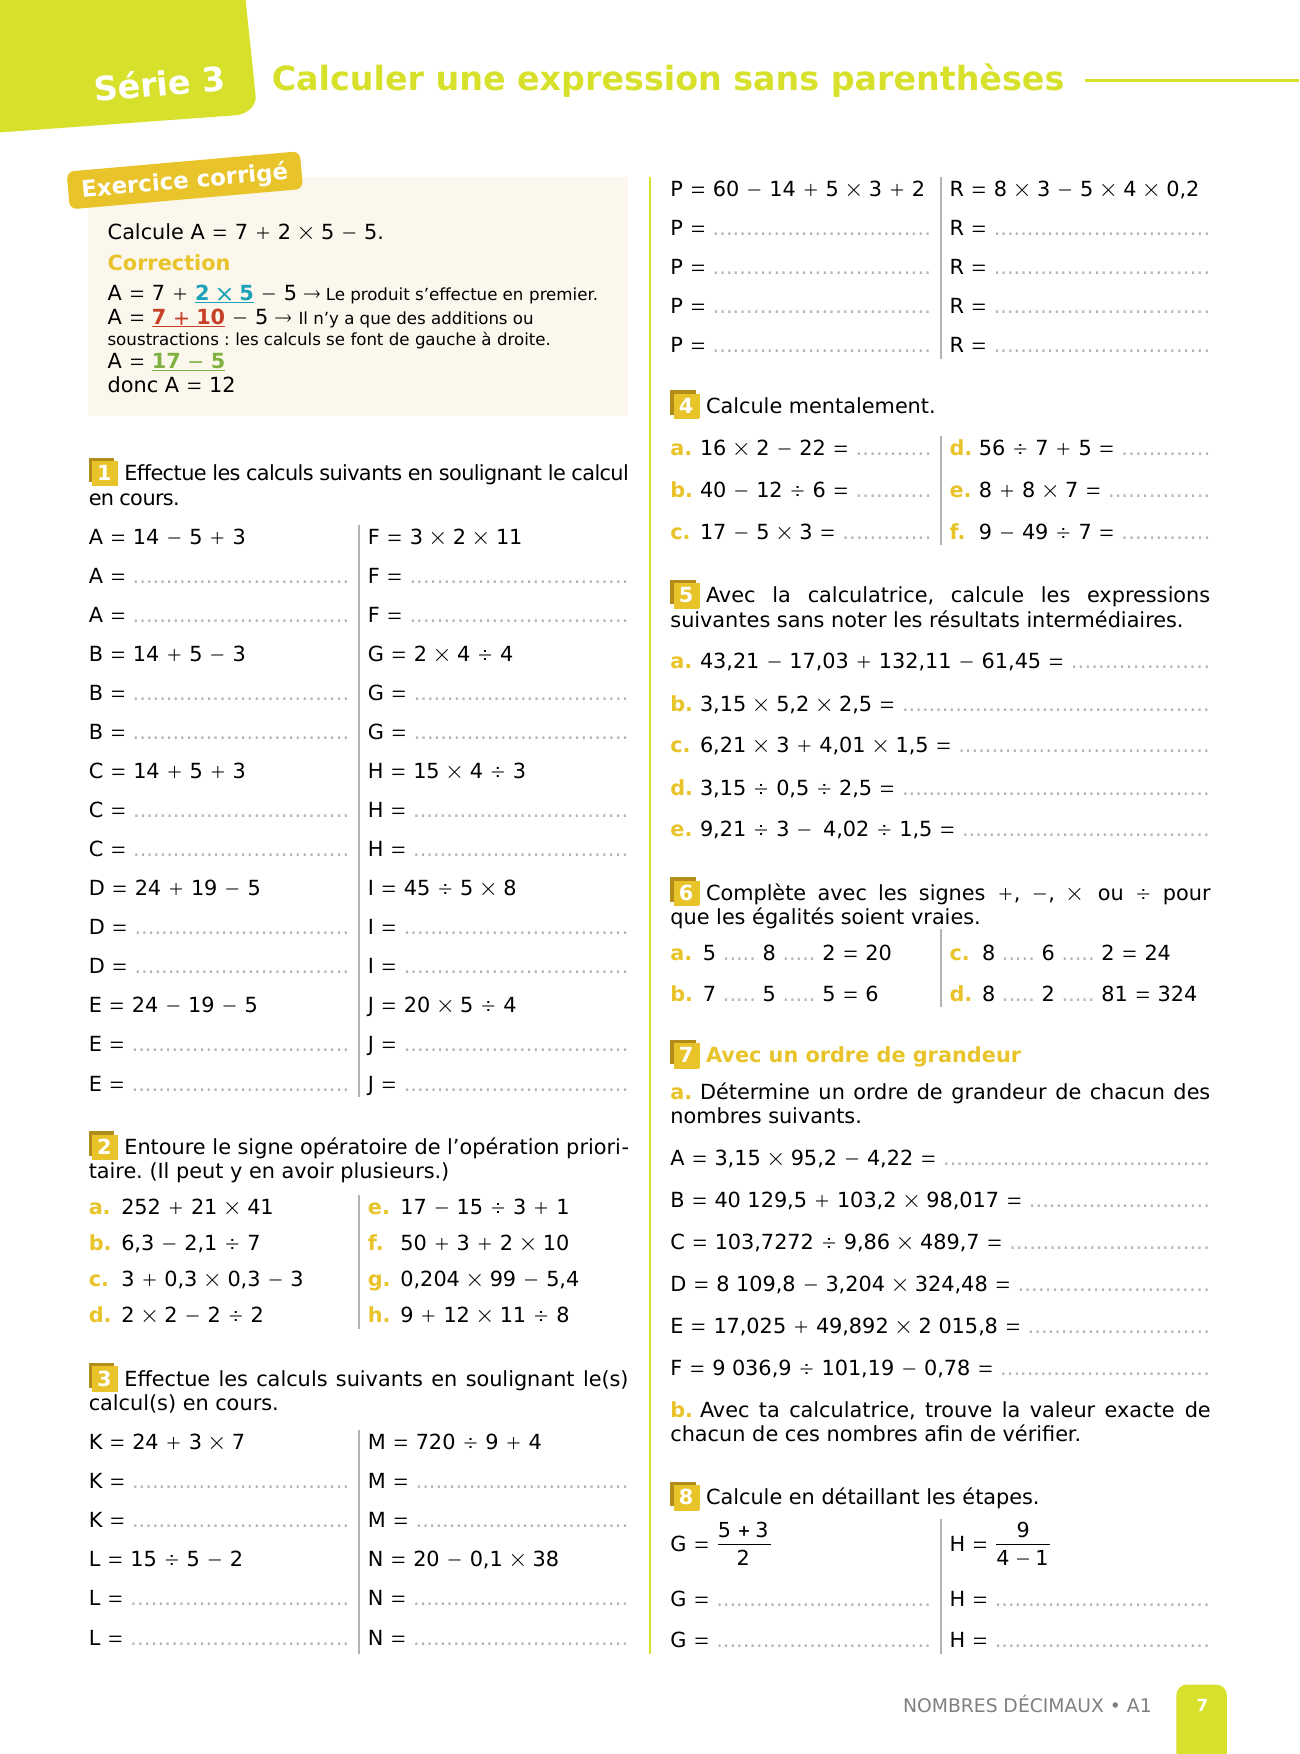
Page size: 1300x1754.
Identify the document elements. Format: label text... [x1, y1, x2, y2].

list 3  0,3 × 0,3 − 3 [88, 1267, 350, 1292]
text B  14  5 − 3 [88, 642, 350, 666]
subtitle Calcule mentalement. [696, 390, 1211, 418]
list 40 − 12 ÷ 6  [670, 478, 932, 502]
subtitle Avec un ordre de grandeur [696, 1040, 1211, 1068]
text I  [368, 915, 629, 939]
list 8 ..... 6 ..... 2  24 [949, 929, 1211, 965]
text G  [368, 681, 629, 705]
list 252  21 × 41 [88, 1195, 350, 1219]
list 5 ..... 8 ..... 2  20 [670, 929, 932, 965]
list 7 ..... 5 ..... 5  6 [670, 965, 932, 1006]
subtitle Effectue les calculs suivants en soulignant le(s) calcul(s) en cours. [88, 1363, 629, 1415]
subtitle Avec la calculatrice, calcule les expressions suivantes sans noter les résultats intermédiaires. [670, 579, 1211, 632]
text D  [88, 915, 350, 939]
text R  [949, 333, 1211, 358]
text R  [949, 294, 1211, 319]
text C  14  5  3 [88, 759, 350, 783]
text H  [368, 798, 629, 822]
text I  [368, 954, 629, 979]
text F  [368, 603, 629, 627]
text P  [670, 333, 932, 358]
text M  [368, 1508, 629, 1533]
text M  720 ÷ 9  4 [368, 1430, 629, 1454]
text P  [670, 255, 932, 279]
text H  [368, 837, 629, 861]
list 0,204 × 99 − 5,4 [368, 1267, 629, 1292]
text J  [368, 1032, 629, 1057]
text G  2 × 4 ÷ 4 [368, 642, 629, 666]
text I  45 ÷ 5 × 8 [368, 876, 629, 901]
list 17 − 5 × 3  [670, 520, 932, 544]
text N  [368, 1586, 629, 1611]
text G  [670, 1570, 932, 1611]
text K  [88, 1469, 350, 1493]
text E  24 − 19 − 5 [88, 993, 350, 1018]
text R  [949, 255, 1211, 279]
text donc A  12 [107, 373, 609, 397]
text J  [368, 1072, 629, 1096]
list 8 ..... 2 ..... 81  324 [949, 965, 1211, 1006]
text F  9 036,9 ÷ 101,19 − 0,78  [670, 1356, 1211, 1380]
text F  [368, 564, 629, 588]
text L  [88, 1626, 350, 1650]
text B  [88, 720, 350, 744]
text B  40 129,5  103,2 × 98,017  [670, 1188, 1211, 1212]
list 3,15 ÷ 0,5 ÷ 2,5  [670, 776, 1211, 800]
list Avec ta calculatrice, trouve la valeur exacte de chacun de ces nombres afin de vérifier. [670, 1398, 1211, 1446]
text F  3 × 2 × 11 [368, 525, 629, 549]
list 9 − 49 ÷ 7  [949, 520, 1211, 544]
text H  [949, 1611, 1211, 1653]
text C  103,7272 ÷ 9,86 × 489,7  [670, 1230, 1211, 1254]
subtitle Entoure le signe opératoire de l’opération priori­taire. (Il peut y en avoir plusieurs.) [88, 1131, 629, 1183]
list 43,21 − 17,03  132,11 − 61,45  [670, 649, 1211, 674]
text L  15 ÷ 5 − 2 [88, 1547, 350, 1572]
list 8  8 × 7  [949, 478, 1211, 502]
text Correction [107, 251, 609, 275]
text Calcule A  7  2 × 5 − 5. [107, 220, 609, 245]
text L  [88, 1586, 350, 1611]
text A  [88, 603, 350, 627]
text P  [670, 216, 932, 241]
list 3,15 × 5,2 × 2,5  [670, 692, 1211, 716]
text N  20 − 0,1 × 38 [368, 1547, 629, 1572]
text G  [670, 1611, 932, 1653]
text E  [88, 1072, 350, 1096]
list 56 ÷ 7  5  [949, 436, 1211, 460]
text A  3,15 × 95,2 − 4,22  [670, 1146, 1211, 1170]
text H  [949, 1570, 1211, 1611]
subtitle Effectue les calculs suivants en soulignant le calcul en cours. [88, 458, 629, 510]
list G  [670, 1519, 932, 1570]
text D  [88, 954, 350, 979]
list 17 − 15 ÷ 3  1 [368, 1195, 629, 1219]
text A  7  10 − 5  Il n’y a que des additions ou soustractions : les calculs se font de gauche à droite. [107, 305, 609, 349]
text R  8 × 3 − 5 × 4 × 0,2 [949, 177, 1211, 201]
text D  24  19 − 5 [88, 876, 350, 901]
text P  [670, 294, 932, 319]
list H  [949, 1519, 1211, 1570]
text P  60 − 14  5 × 3  2 [670, 177, 932, 201]
text C  [88, 837, 350, 861]
text H  15 × 4 ÷ 3 [368, 759, 629, 783]
text E  [88, 1032, 350, 1057]
list 16 × 2 − 22  [670, 436, 932, 460]
list Détermine un ordre de grandeur de chacun des nombres suivants. [670, 1080, 1211, 1128]
text N  [368, 1626, 629, 1650]
text D  8 109,8 − 3,204 × 324,48  [670, 1272, 1211, 1296]
text K  24  3 × 7 [88, 1430, 350, 1454]
list 2 × 2 − 2 ÷ 2 [88, 1303, 350, 1328]
text M  [368, 1469, 629, 1493]
subtitle Complète avec les signes , −, × ou ÷ pour que les égalités soient vraies. [670, 877, 1211, 929]
text A  17 − 5 [107, 349, 609, 373]
text R  [949, 216, 1211, 241]
list 6,3 − 2,1 ÷ 7 [88, 1231, 350, 1256]
text C  [88, 798, 350, 822]
text A  [88, 564, 350, 588]
text A  14 − 5  3 [88, 525, 350, 549]
text A  7  2 × 5 − 5  Le produit s’effectue en premier. [107, 281, 609, 305]
subtitle Calcule en détaillant les étapes. [696, 1482, 1211, 1510]
text G  [368, 720, 629, 744]
list 50  3  2 × 10 [368, 1231, 629, 1256]
text B  [88, 681, 350, 705]
list 9  12 × 11 ÷ 8 [368, 1303, 629, 1328]
list 9,21 ÷ 3 − 4,02 ÷ 1,5  [670, 817, 1211, 842]
list 6,21 × 3  4,01 × 1,5  [670, 733, 1211, 758]
text K  [88, 1508, 350, 1533]
text E  17,025  49,892 × 2 015,8  [670, 1314, 1211, 1338]
text J  20 × 5 ÷ 4 [368, 993, 629, 1018]
